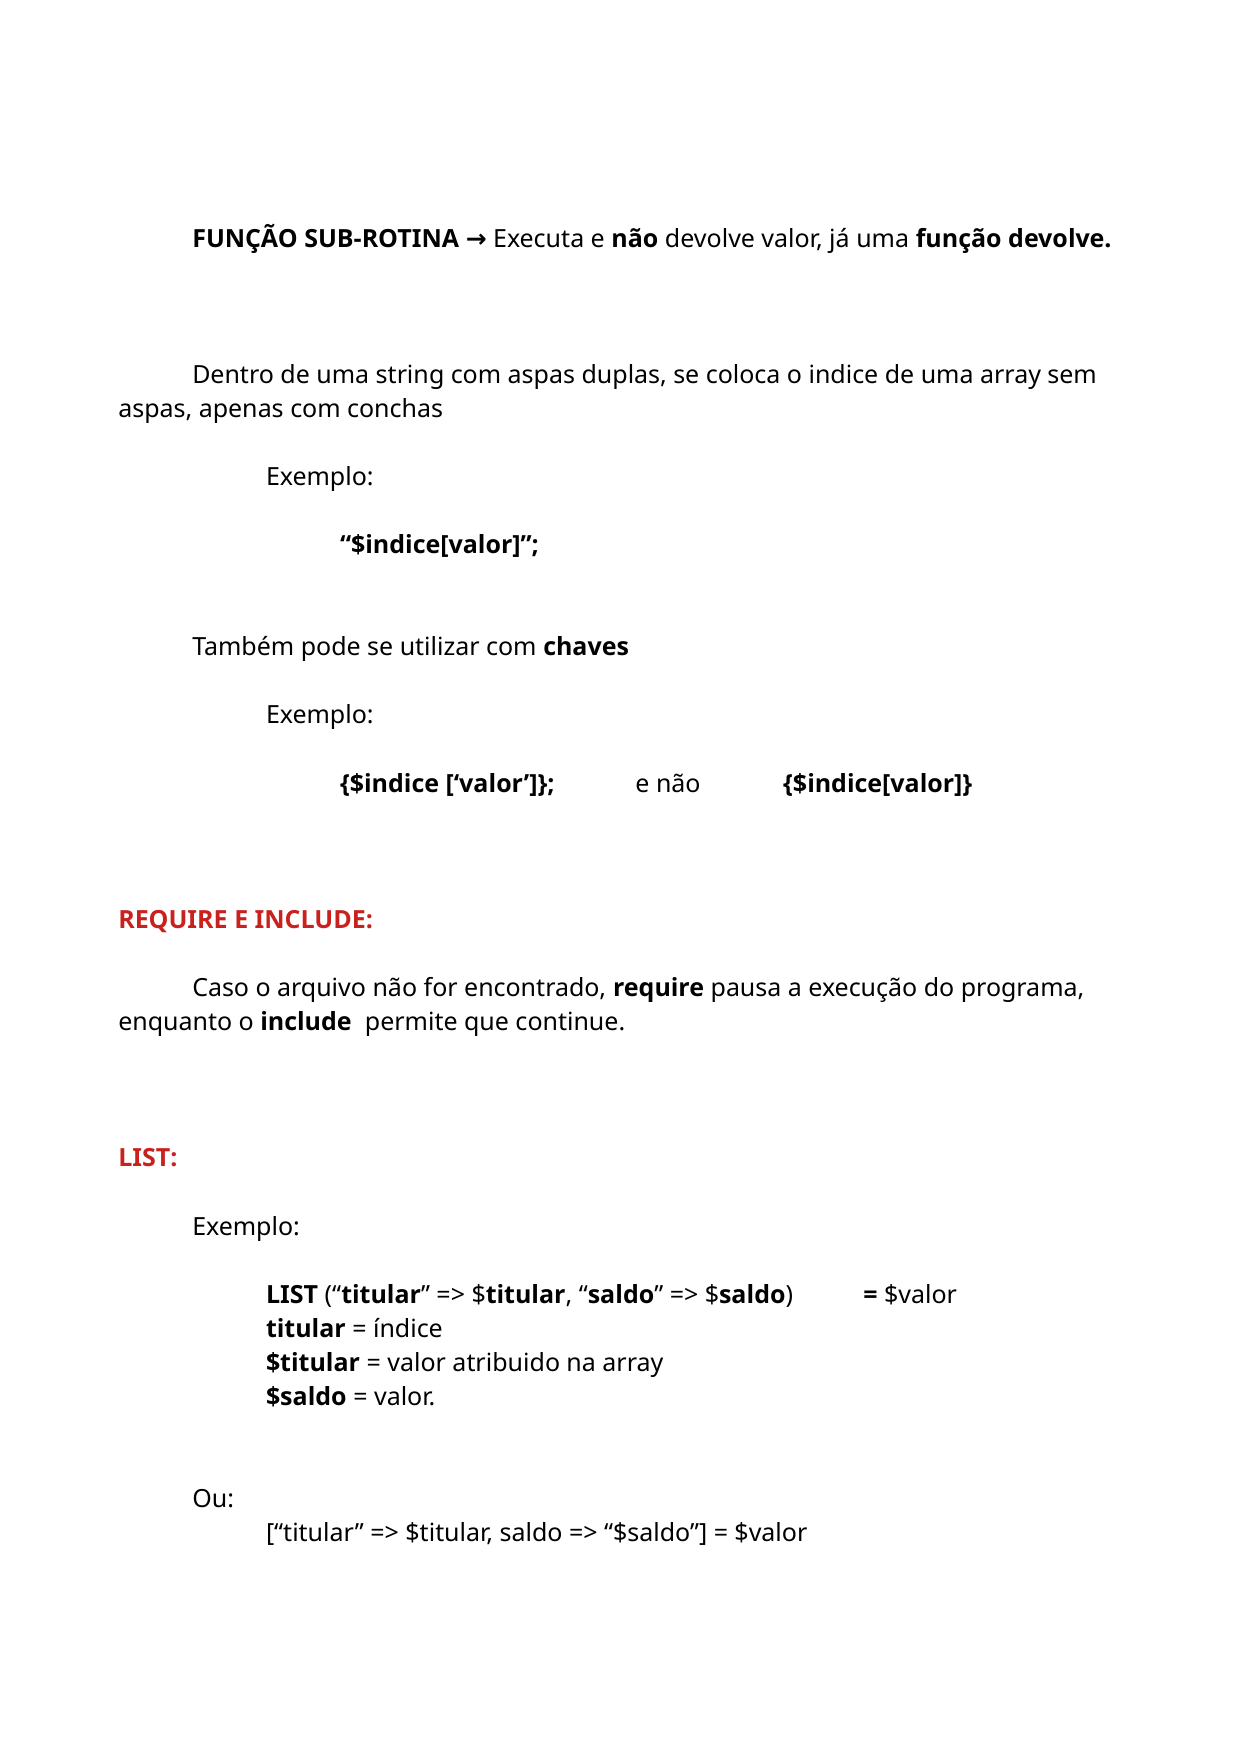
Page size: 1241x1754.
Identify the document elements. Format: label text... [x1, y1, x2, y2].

text Caso o arquivo não for encontrado, require pausa a execução do programa, enquanto o include permite que continue. [118, 970, 1122, 1038]
text Ou: [118, 1481, 1122, 1515]
text $saldo = valor. [118, 1378, 1122, 1412]
text FUNÇÃO SUB-ROTINA → Executa e não devolve valor, já uma função devolve. [118, 220, 1122, 254]
text LIST: [118, 1140, 1122, 1174]
text Exemplo: [118, 459, 1122, 493]
text LIST (“titular” => $titular, “saldo” => $saldo) = $valor [118, 1276, 1122, 1310]
text [“titular” => $titular, saldo => “$saldo”] = $valor [118, 1515, 1122, 1549]
text REQUIRE E INCLUDE: [118, 902, 1122, 936]
text Também pode se utilizar com chaves [118, 629, 1122, 663]
text {$indice [‘valor’]}; e não {$indice[valor]} [118, 765, 1122, 799]
text Dentro de uma string com aspas duplas, se coloca o indice de uma array sem aspas, apenas com conchas [118, 357, 1122, 425]
text Exemplo: [118, 697, 1122, 731]
text titular = índice [118, 1310, 1122, 1344]
text Exemplo: [118, 1208, 1122, 1242]
text “$indice[valor]”; [118, 527, 1122, 561]
text $titular = valor atribuido na array [118, 1344, 1122, 1378]
